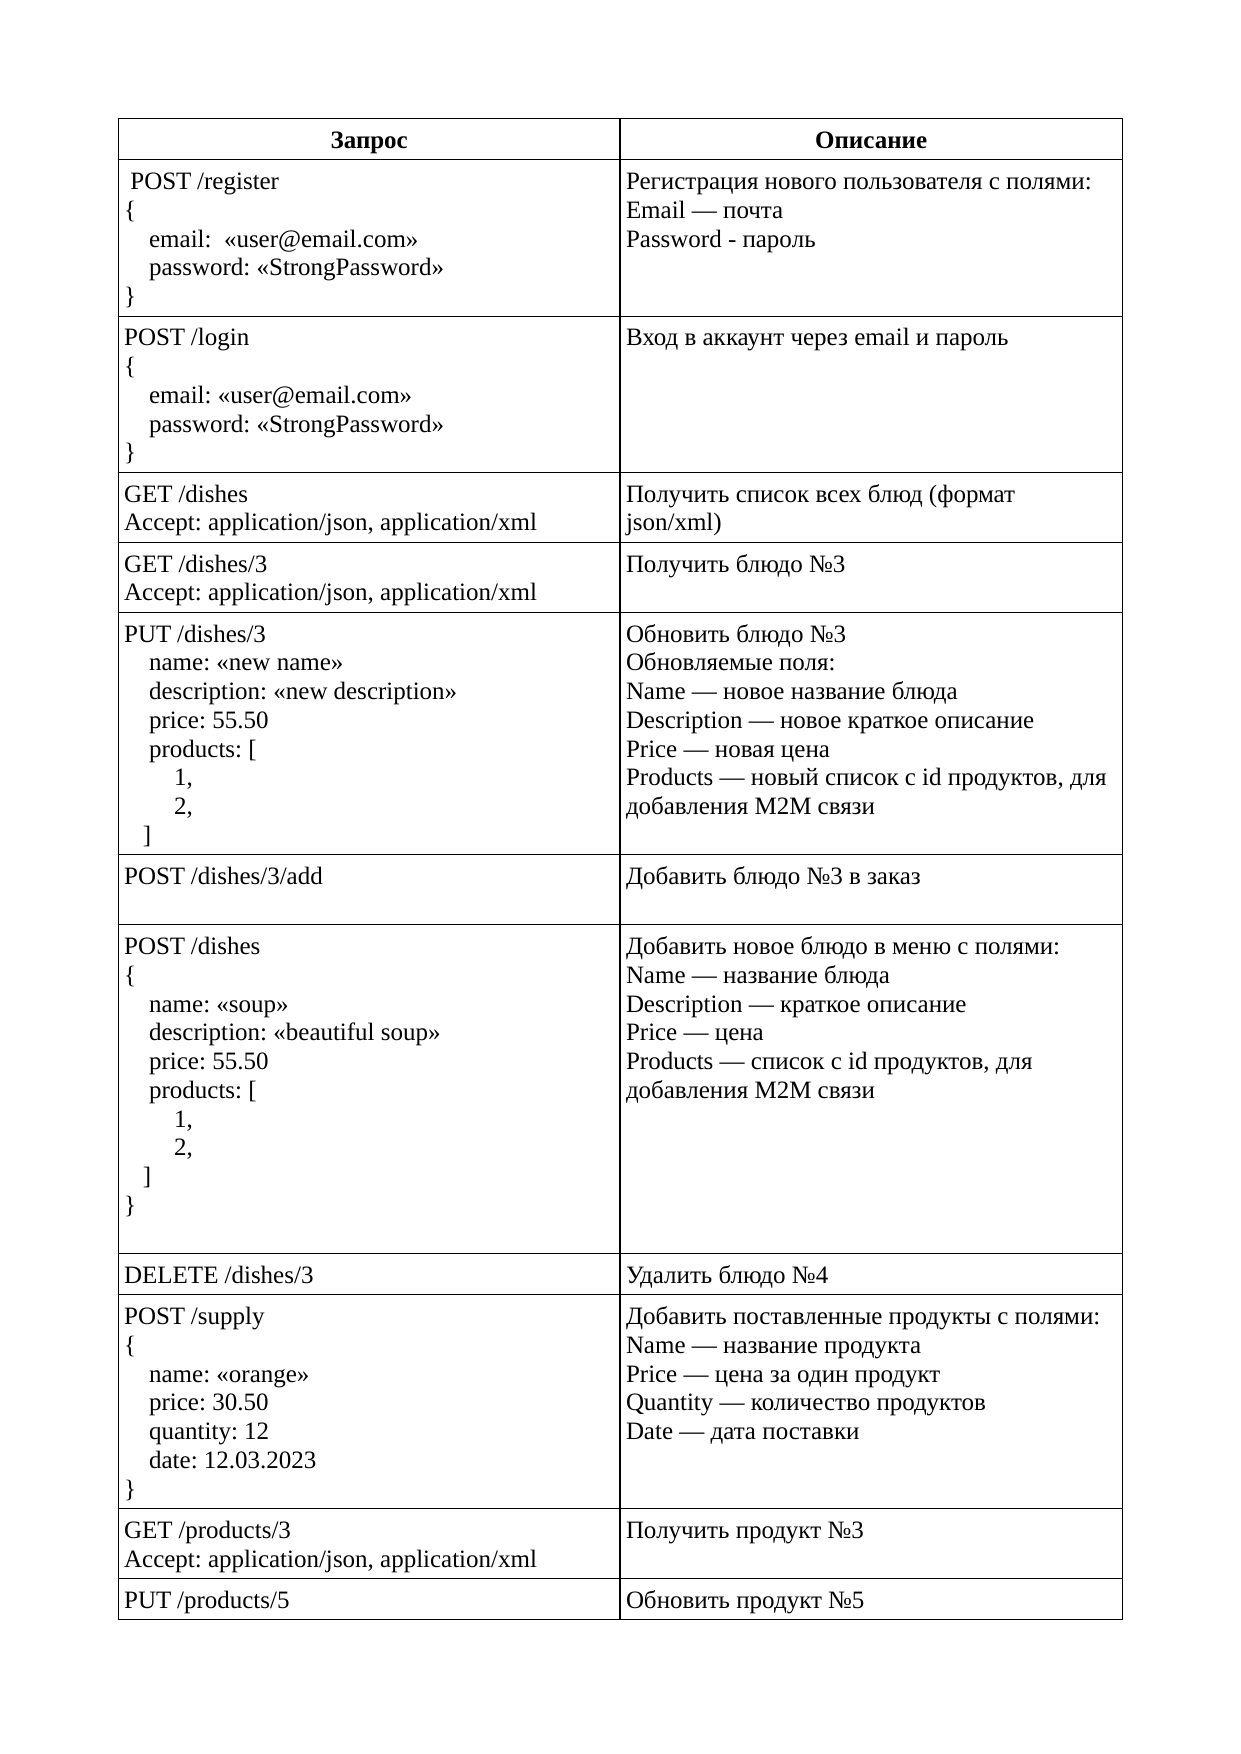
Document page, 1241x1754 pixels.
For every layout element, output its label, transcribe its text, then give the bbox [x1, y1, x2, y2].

table_cell GET /dishes Accept: application/json, application/xml [119, 473, 619, 542]
table_cell PUT /products/5 [119, 1579, 619, 1619]
table_cell GET /dishes/3 Accept: application/json, application/xml [119, 543, 619, 612]
table_cell Обновить продукт №5 [621, 1579, 1122, 1619]
table_cell POST /dishes/3/add [119, 855, 619, 924]
table_cell POST /supply { name: «orange» price: 30.50 quantity: 12 date: 12.03.2023 } [119, 1295, 619, 1508]
table_cell Регистрация нового пользователя с полями: Email — почта Password - пароль [621, 160, 1122, 316]
table_cell Получить список всех блюд (формат json/xml) [621, 473, 1122, 542]
table_cell Вход в аккаунт через email и пароль [621, 317, 1122, 472]
table_cell DELETE /dishes/3 [119, 1254, 619, 1294]
table_cell GET /products/3 Accept: application/json, application/xml [119, 1509, 619, 1578]
table_cell Получить продукт №3 [621, 1509, 1122, 1578]
table_cell POST /register { email: «user@email.com» password: «StrongPassword» } [119, 160, 619, 316]
table_cell Получить блюдо №3 [621, 543, 1122, 612]
table_header Запрос [119, 119, 619, 159]
table_cell POST /dishes { name: «soup» description: «beautiful soup» price: 55.50 products: [ 1, 2, ] } [119, 925, 619, 1253]
table_header Описание [621, 119, 1122, 159]
table_cell Добавить блюдо №3 в заказ [621, 855, 1122, 924]
table_cell Удалить блюдо №4 [621, 1254, 1122, 1294]
table_cell POST /login { email: «user@email.com» password: «StrongPassword» } [119, 317, 619, 472]
table_cell Добавить поставленные продукты с полями: Name — название продукта Price — цена за один продукт Quantity — количество продуктов Date — дата поставки [621, 1295, 1122, 1508]
table_cell PUT /dishes/3 name: «new name» description: «new description» price: 55.50 products: [ 1, 2, ] [119, 613, 619, 854]
table_cell Добавить новое блюдо в меню с полями: Name — название блюда Description — краткое описание Price — цена Products — список с id продуктов, для добавления M2M связи [621, 925, 1122, 1253]
table_cell Обновить блюдо №3 Обновляемые поля: Name — новое название блюда Description — новое краткое описание Price — новая цена Products — новый список с id продуктов, для добавления M2M связи [621, 613, 1122, 854]
